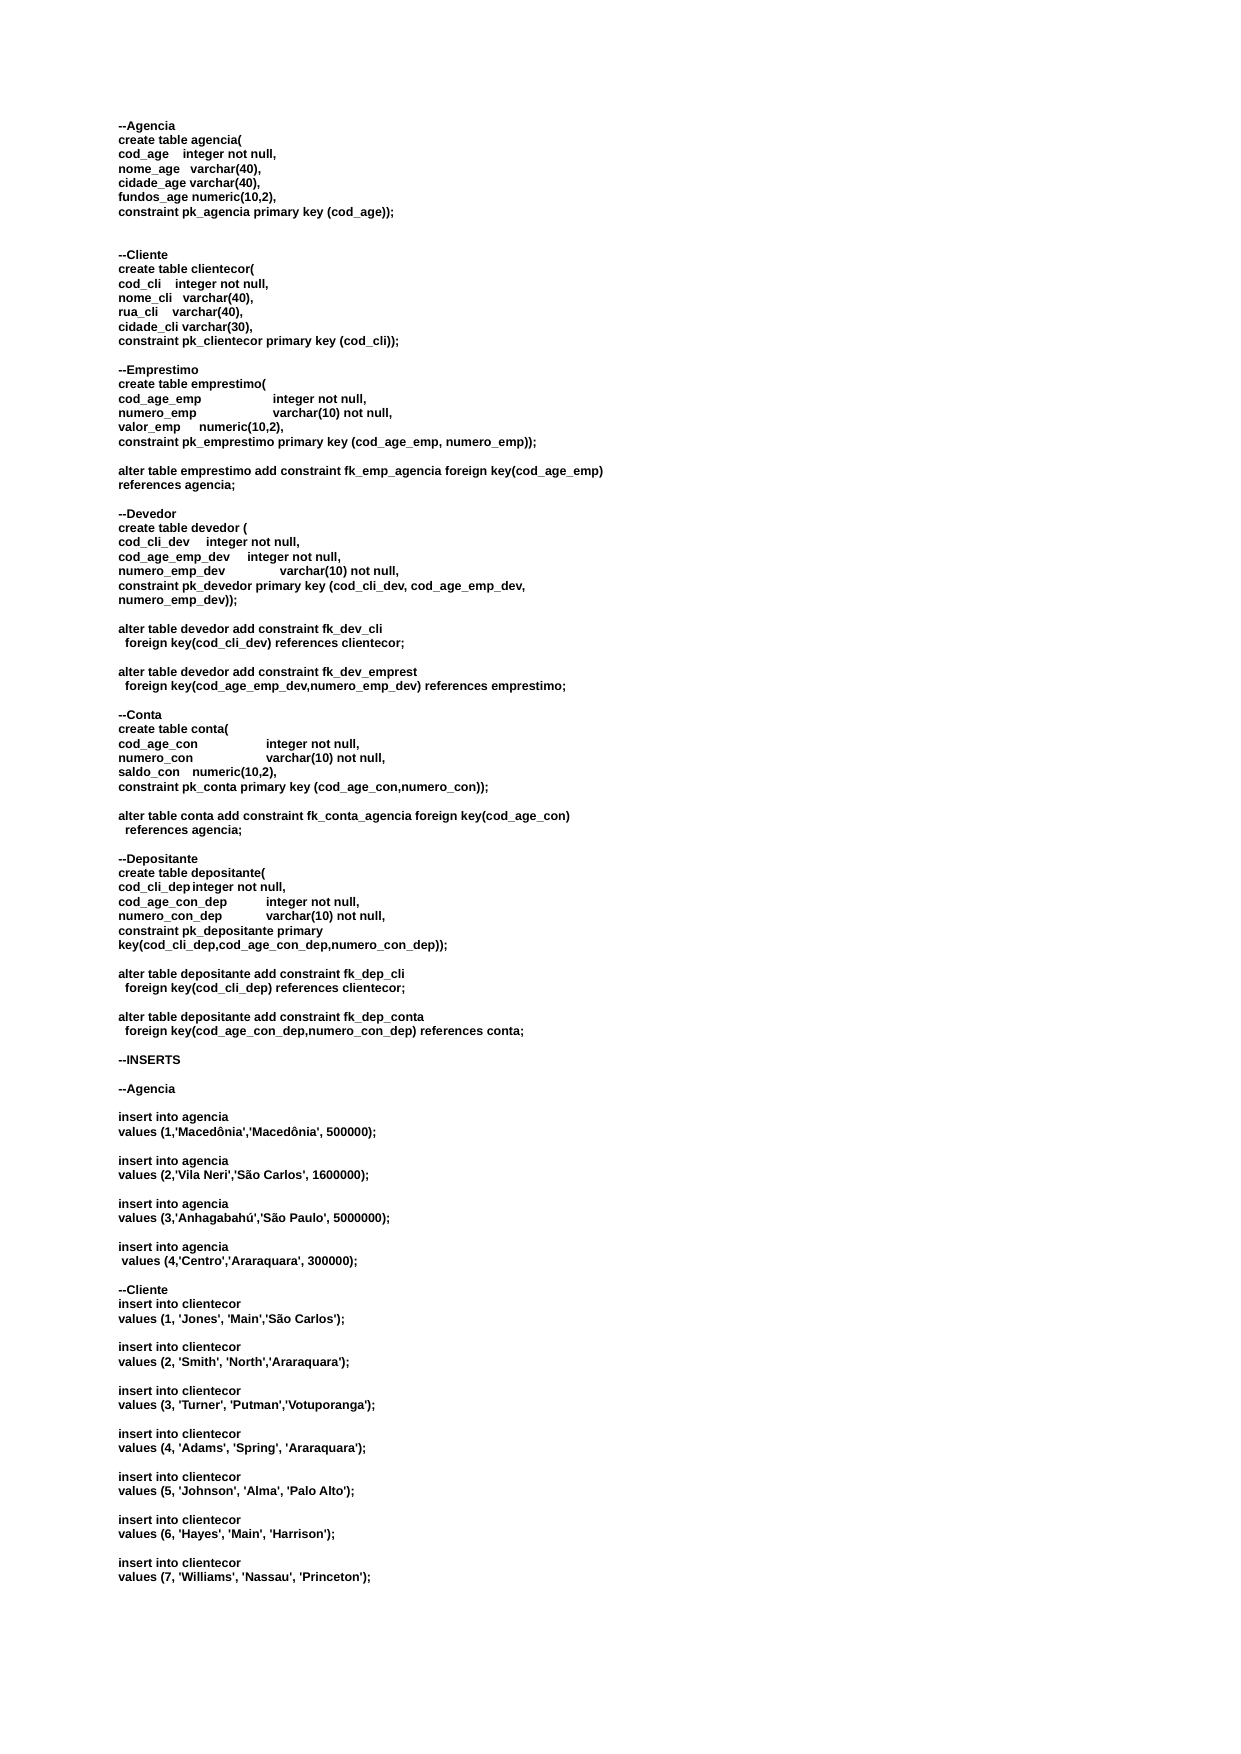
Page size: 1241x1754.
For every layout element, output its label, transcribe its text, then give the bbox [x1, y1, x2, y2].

text --Agencia [118, 118, 1122, 132]
text values (6, 'Hayes', 'Main', 'Harrison'); [118, 1527, 1122, 1541]
text create table conta( [118, 722, 1122, 736]
text numero_con_dep varchar(10) not null, [118, 909, 1122, 923]
text numero_con varchar(10) not null, [118, 751, 1122, 765]
text foreign key(cod_age_con_dep,numero_con_dep) references conta; [118, 1024, 1122, 1038]
text values (4,'Centro','Araraquara', 300000); [118, 1254, 1122, 1268]
text --INSERTS [118, 1052, 1122, 1067]
text values (2, 'Smith', 'North','Araraquara'); [118, 1354, 1122, 1369]
text values (1, 'Jones', 'Main','São Carlos'); [118, 1311, 1122, 1326]
text references agencia; [118, 822, 1122, 837]
text cod_cli integer not null, [118, 276, 1122, 291]
text cod_cli_dev integer not null, [118, 535, 1122, 549]
text --Devedor [118, 506, 1122, 521]
text insert into agencia [118, 1239, 1122, 1254]
text create table clientecor( [118, 262, 1122, 276]
text insert into agencia [118, 1110, 1122, 1124]
text alter table emprestimo add constraint fk_emp_agencia foreign key(cod_age_emp) [118, 463, 1122, 477]
text cod_cli_dep integer not null, [118, 880, 1122, 894]
text constraint pk_conta primary key (cod_age_con,numero_con)); [118, 779, 1122, 794]
text values (5, 'Johnson', 'Alma', 'Palo Alto'); [118, 1484, 1122, 1498]
text insert into clientecor [118, 1426, 1122, 1441]
text alter table devedor add constraint fk_dev_cli [118, 621, 1122, 636]
text insert into clientecor [118, 1383, 1122, 1397]
text cod_age integer not null, [118, 147, 1122, 161]
text constraint pk_clientecor primary key (cod_cli)); [118, 334, 1122, 348]
text values (7, 'Williams', 'Nassau', 'Princeton'); [118, 1570, 1122, 1584]
text alter table depositante add constraint fk_dep_conta [118, 1009, 1122, 1024]
text cod_age_con integer not null, [118, 736, 1122, 751]
text cod_age_emp_dev integer not null, [118, 549, 1122, 564]
text constraint pk_devedor primary key (cod_cli_dev, cod_age_emp_dev, [118, 578, 1122, 592]
text insert into agencia [118, 1196, 1122, 1211]
text nome_age varchar(40), [118, 161, 1122, 176]
text cod_age_con_dep integer not null, [118, 894, 1122, 909]
text values (1,'Macedônia','Macedônia', 500000); [118, 1124, 1122, 1139]
text fundos_age numeric(10,2), [118, 190, 1122, 204]
text insert into clientecor [118, 1512, 1122, 1527]
text create table depositante( [118, 866, 1122, 880]
text values (3, 'Turner', 'Putman','Votuporanga'); [118, 1397, 1122, 1412]
text --Cliente [118, 247, 1122, 262]
text insert into clientecor [118, 1469, 1122, 1484]
text --Conta [118, 707, 1122, 722]
text --Emprestimo [118, 362, 1122, 377]
text create table emprestimo( [118, 377, 1122, 391]
text alter table devedor add constraint fk_dev_emprest [118, 664, 1122, 679]
text numero_emp varchar(10) not null, [118, 406, 1122, 420]
text alter table depositante add constraint fk_dep_cli [118, 966, 1122, 981]
text cidade_cli varchar(30), [118, 319, 1122, 334]
text create table devedor ( [118, 521, 1122, 535]
text cidade_age varchar(40), [118, 176, 1122, 190]
text constraint pk_depositante primary [118, 923, 1122, 937]
text nome_cli varchar(40), [118, 291, 1122, 305]
text foreign key(cod_cli_dep) references clientecor; [118, 981, 1122, 995]
text constraint pk_emprestimo primary key (cod_age_emp, numero_emp)); [118, 434, 1122, 449]
text saldo_con numeric(10,2), [118, 765, 1122, 779]
text insert into clientecor [118, 1556, 1122, 1570]
text values (2,'Vila Neri','São Carlos', 1600000); [118, 1167, 1122, 1182]
text --Depositante [118, 851, 1122, 866]
text numero_emp_dev varchar(10) not null, [118, 564, 1122, 578]
text values (3,'Anhagabahú','São Paulo', 5000000); [118, 1211, 1122, 1225]
text values (4, 'Adams', 'Spring', 'Araraquara'); [118, 1441, 1122, 1455]
text valor_emp numeric(10,2), [118, 420, 1122, 434]
text alter table conta add constraint fk_conta_agencia foreign key(cod_age_con) [118, 808, 1122, 822]
text insert into clientecor [118, 1297, 1122, 1311]
text key(cod_cli_dep,cod_age_con_dep,numero_con_dep)); [118, 937, 1122, 952]
text references agencia; [118, 477, 1122, 492]
text create table agencia( [118, 132, 1122, 147]
text numero_emp_dev)); [118, 592, 1122, 607]
text rua_cli varchar(40), [118, 305, 1122, 319]
text insert into clientecor [118, 1340, 1122, 1354]
text --Agencia [118, 1081, 1122, 1096]
text insert into agencia [118, 1153, 1122, 1167]
text foreign key(cod_cli_dev) references clientecor; [118, 636, 1122, 650]
text cod_age_emp integer not null, [118, 391, 1122, 406]
text constraint pk_agencia primary key (cod_age)); [118, 204, 1122, 219]
text --Cliente [118, 1282, 1122, 1297]
text foreign key(cod_age_emp_dev,numero_emp_dev) references emprestimo; [118, 679, 1122, 693]
